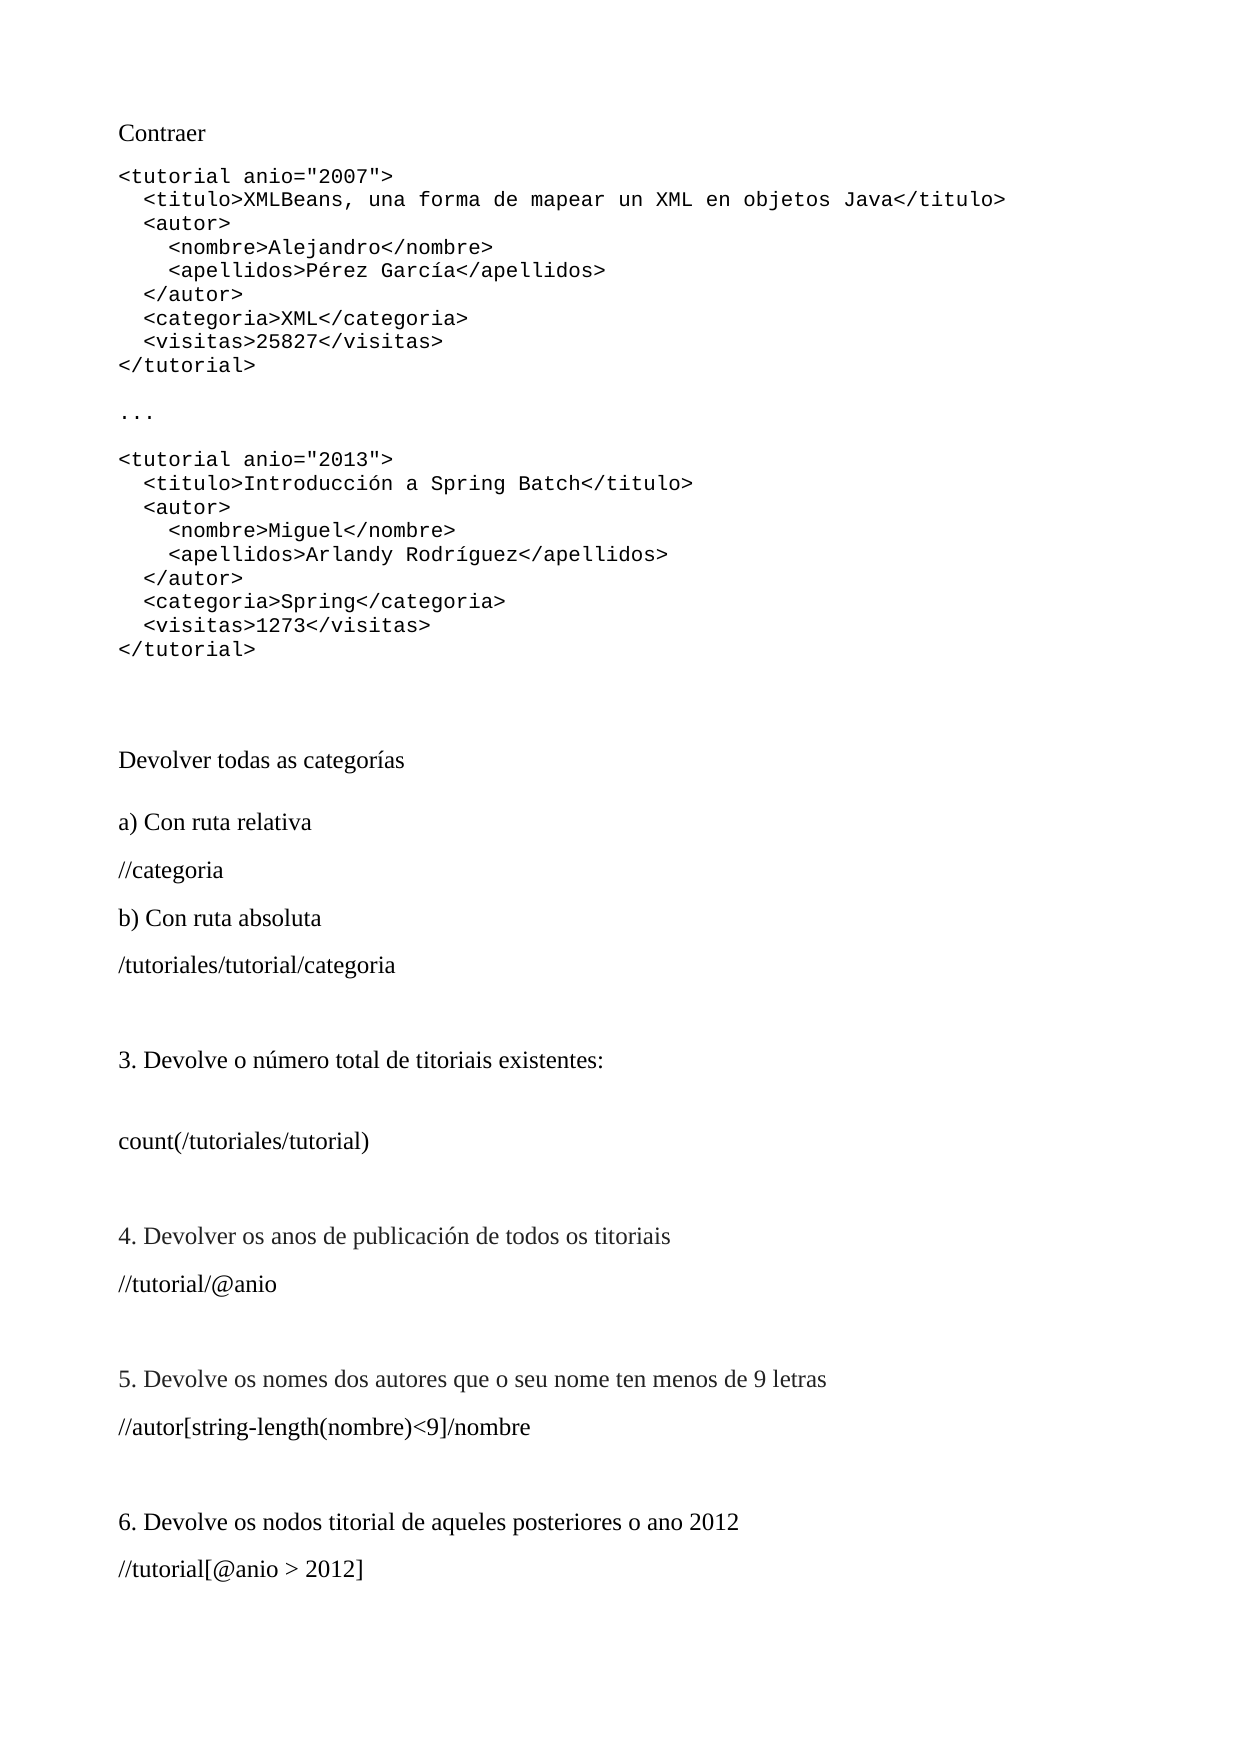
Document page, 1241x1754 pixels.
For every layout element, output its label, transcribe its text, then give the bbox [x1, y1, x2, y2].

text <apellidos>Arlandy Rodríguez</apellidos> [118, 544, 1122, 568]
text </autor> [118, 568, 1122, 591]
text //tutorial[@anio > 2012] [118, 1554, 1122, 1583]
text //categoria [118, 855, 1122, 884]
text <tutorial anio="2013"> [118, 449, 1122, 473]
text <nombre>Alejandro</nombre> [118, 237, 1122, 260]
text /tutoriales/tutorial/categoria [118, 950, 1122, 979]
text <categoria>XML</categoria> [118, 308, 1122, 331]
text <tutorial anio="2007"> [118, 166, 1122, 189]
text count(/tutoriales/tutorial) [118, 1093, 1122, 1155]
text //tutorial/@anio [118, 1269, 1122, 1298]
text a) Con ruta relativa [118, 807, 1122, 836]
text </tutorial> [118, 639, 1122, 662]
text ... [118, 402, 1122, 426]
text <autor> [118, 213, 1122, 237]
text <visitas>25827</visitas> [118, 331, 1122, 355]
text 5. Devolve os nomes dos autores que o seu nome ten menos de 9 letras [118, 1364, 1122, 1393]
text b) Con ruta absoluta [118, 903, 1122, 931]
text //autor[string-length(nombre)<9]/nombre [118, 1412, 1122, 1440]
text <titulo>Introducción a Spring Batch</titulo> [118, 473, 1122, 497]
text </autor> [118, 284, 1122, 308]
text <titulo>XMLBeans, una forma de mapear un XML en objetos Java</titulo> [118, 189, 1122, 213]
text Devolver todas as categorías [118, 745, 1122, 774]
text <visitas>1273</visitas> [118, 615, 1122, 639]
text <nombre>Miguel</nombre> [118, 520, 1122, 544]
text <categoria>Spring</categoria> [118, 591, 1122, 615]
text 3. Devolve o número total de titoriais existentes: [118, 1045, 1122, 1074]
text Contraer [118, 118, 1122, 147]
text </tutorial> [118, 355, 1122, 378]
text <autor> [118, 497, 1122, 520]
text <apellidos>Pérez García</apellidos> [118, 260, 1122, 284]
text 4. Devolver os anos de publicación de todos os titoriais [118, 1221, 1122, 1250]
text 6. Devolve os nodos titorial de aqueles posteriores o ano 2012 [118, 1507, 1122, 1536]
